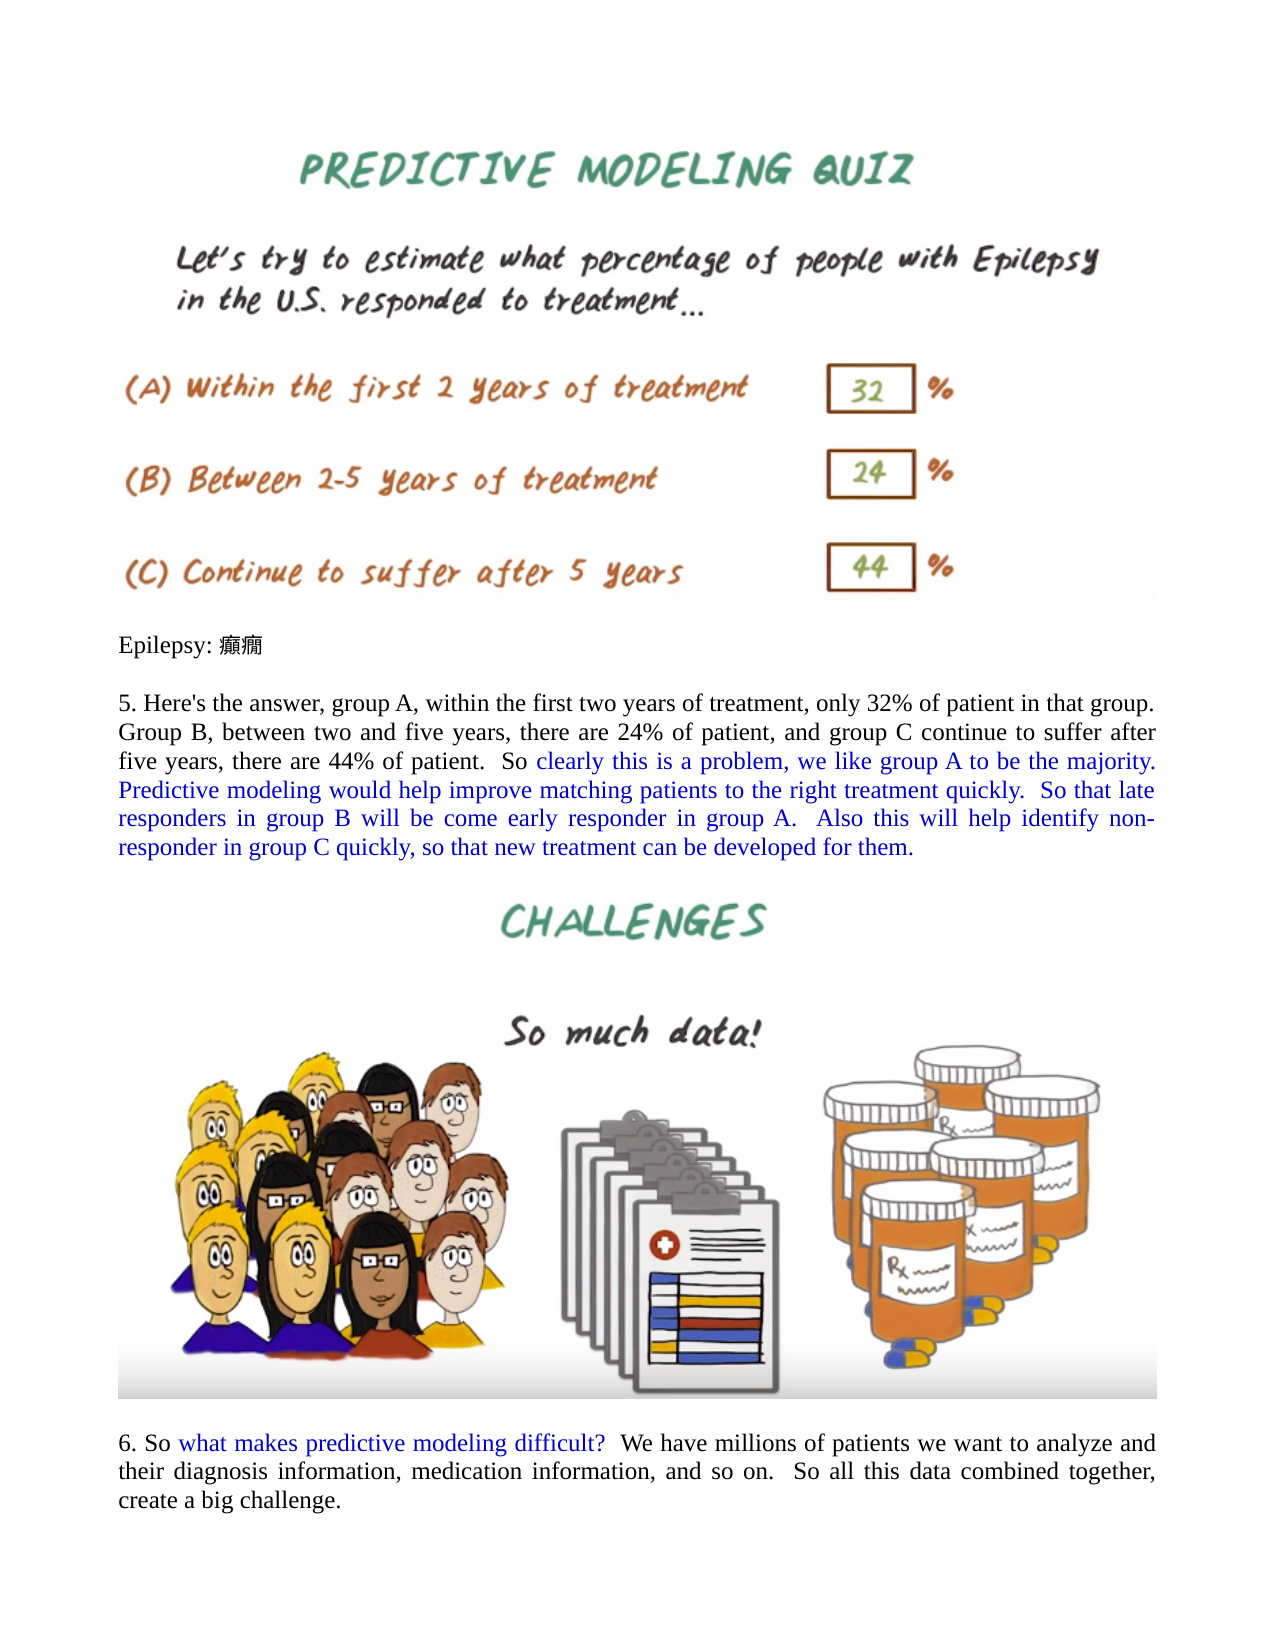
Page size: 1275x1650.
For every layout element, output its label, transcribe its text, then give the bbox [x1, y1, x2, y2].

picture [118, 889, 1157, 1399]
picture [118, 146, 1157, 600]
text Epilepsy: 癲癇 [118, 628, 1157, 660]
text 5. Here's the answer, group A, within the first two years of treatment, only 32% of patient in that group. Group B, between two and five years, there are 24% of patient, and group C continue to suffer after five years, there are 44% of patient. So clearly this is a problem, we like group A to be the majority. Predictive modeling would help improve matching patients to the right treatment quickly. So that late responders in group B will be come early responder in group A. Also this will help identify non-responder in group C quickly, so that new treatment can be developed for them. [118, 688, 1157, 861]
text 6. So what makes predictive modeling difficult? We have millions of patients we want to analyze and their diagnosis information, medication information, and so on. So all this data combined together, create a big challenge. [118, 1428, 1157, 1514]
